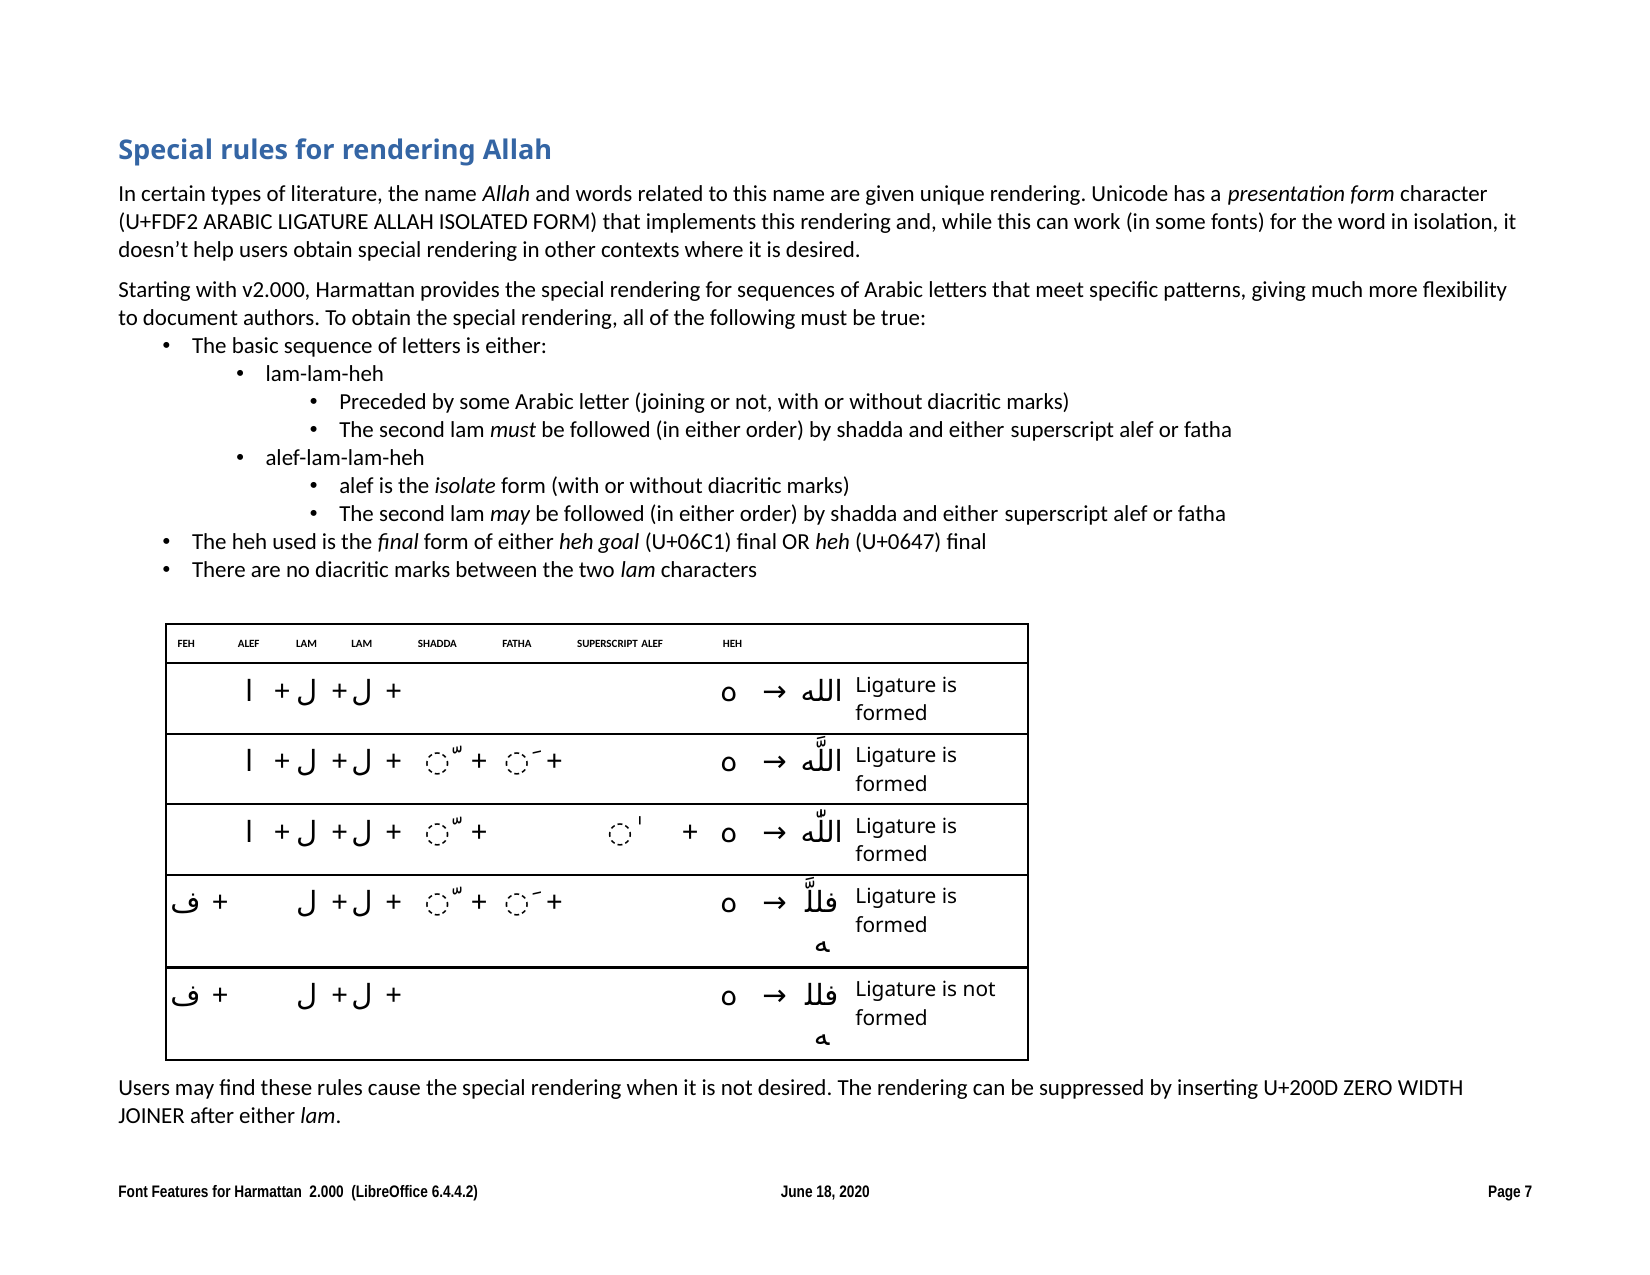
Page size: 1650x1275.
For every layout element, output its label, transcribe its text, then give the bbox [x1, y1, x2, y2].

table_header [378, 625, 409, 662]
table_cell فلله [793, 969, 849, 1059]
table_cell + [325, 735, 345, 803]
table_cell ل [345, 969, 378, 1059]
table_cell اللَّه [793, 735, 849, 803]
table_cell Ligature is formed [850, 735, 1027, 803]
table_cell [568, 735, 671, 803]
table_cell [118, 733, 165, 803]
table_cell ہ [709, 735, 756, 803]
table_cell ہ [709, 664, 756, 733]
list alef is the isolate form (with or without diacritic marks) [309, 471, 1532, 499]
table_cell Ligature is formed [850, 664, 1027, 733]
table_header [206, 625, 229, 662]
table_cell [493, 805, 540, 873]
table_cell [206, 805, 229, 873]
text Users may find these rules cause the special rendering when it is not desired. The rendering can be suppressed by inserting U+200D ZERO WIDTH JOINER after either lam. [118, 1073, 1532, 1129]
table_cell [671, 735, 709, 803]
table_cell [568, 664, 671, 733]
table_cell → [756, 805, 793, 873]
table_cell ّ [409, 805, 465, 873]
table_cell ہ [709, 876, 756, 966]
subtitle Special rules for rendering Allah [118, 130, 1532, 167]
table_cell َ [493, 876, 540, 966]
table_header [540, 625, 568, 662]
table_cell ل [287, 876, 325, 966]
table_cell ہ [709, 805, 756, 873]
table_cell ل [345, 876, 378, 966]
table_cell + [206, 876, 229, 966]
table_cell + [206, 969, 229, 1059]
table_header lam [287, 625, 325, 662]
table_cell + [378, 735, 409, 803]
table_cell ا [229, 805, 268, 873]
table_cell [409, 969, 465, 1059]
table_cell + [325, 805, 345, 873]
table_cell [540, 664, 568, 733]
table_cell + [268, 805, 287, 873]
table_cell + [325, 664, 345, 733]
table_cell + [378, 969, 409, 1059]
table_cell → [756, 664, 793, 733]
table_cell ل [287, 969, 325, 1059]
table_cell ا [229, 735, 268, 803]
table_cell ل [345, 735, 378, 803]
table_cell [118, 874, 165, 966]
table_cell [118, 803, 165, 873]
table_header [850, 625, 1027, 662]
table_cell + [465, 805, 493, 873]
list The heh used is the final form of either heh goal (U+06C1) final OR heh (U+0647) final [162, 527, 1532, 555]
table_cell ل [287, 664, 325, 733]
table_cell + [465, 735, 493, 803]
table_header heh [709, 625, 756, 662]
list There are no diacritic marks between the two lam characters [162, 555, 1532, 583]
table_cell [118, 966, 165, 1059]
table_cell ا [229, 664, 268, 733]
table_cell [493, 664, 540, 733]
table_cell [268, 969, 287, 1059]
table_cell + [465, 876, 493, 966]
table_cell → [756, 735, 793, 803]
table_cell ل [345, 664, 378, 733]
table_cell [568, 876, 671, 966]
table_cell + [325, 969, 345, 1059]
table_header [118, 623, 165, 662]
table_cell [268, 876, 287, 966]
table_cell + [378, 664, 409, 733]
table_cell + [671, 805, 709, 873]
table_header lam [345, 625, 378, 662]
table_cell ٰ [568, 805, 671, 873]
list alef-lam-lam-heh [236, 443, 1532, 471]
table_cell فللَّه [793, 876, 849, 966]
table_cell + [378, 805, 409, 873]
table_header [325, 625, 345, 662]
table_cell + [378, 876, 409, 966]
table_cell + [268, 664, 287, 733]
list lam-lam-heh [236, 359, 1532, 387]
table_cell [229, 876, 268, 966]
list The second lam may be followed (in either order) by shadda and either superscript alef or fatha [309, 499, 1532, 527]
table_cell Ligature is not formed [850, 969, 1027, 1059]
table_header [793, 625, 849, 662]
table_cell [568, 969, 671, 1059]
list The basic sequence of letters is either: [162, 331, 1532, 359]
table_header feh [167, 625, 206, 662]
list Preceded by some Arabic letter (joining or not, with or without diacritic marks) [309, 387, 1532, 415]
table_header shadda [409, 625, 465, 662]
table_cell اللّٰه [793, 805, 849, 873]
table_cell [118, 662, 165, 733]
table_header superscript alef [568, 625, 671, 662]
table_header [756, 625, 793, 662]
table_cell [206, 735, 229, 803]
table_cell Ligature is formed [850, 876, 1027, 966]
table_cell ف [167, 969, 206, 1059]
text In certain types of literature, the name Allah and words related to this name are given unique rendering. Unicode has a presentation form character (U+FDF2 ARABIC LIGATURE ALLAH ISOLATED FORM) that implements this rendering and, while this can work (in some fonts) for the word in isolation, it doesn’t help users obtain special rendering in other contexts where it is desired. [118, 179, 1532, 263]
table_cell [167, 664, 206, 733]
table_cell ل [287, 735, 325, 803]
table_cell → [756, 969, 793, 1059]
table_cell Ligature is formed [850, 805, 1027, 873]
table_cell [671, 969, 709, 1059]
table_cell [465, 664, 493, 733]
table_header fatha [493, 625, 540, 662]
table_cell [671, 664, 709, 733]
table_cell الله [793, 664, 849, 733]
table_header alef [229, 625, 268, 662]
text Starting with v2.000, Harmattan provides the special rendering for sequences of Arabic letters that meet specific patterns, giving much more flexibility to document authors. To obtain the special rendering, all of the following must be true: [118, 275, 1532, 331]
table_header [465, 625, 493, 662]
table_cell + [540, 876, 568, 966]
table_cell [540, 969, 568, 1059]
table_cell [493, 969, 540, 1059]
table_cell ہ [709, 969, 756, 1059]
table_cell [465, 969, 493, 1059]
table_cell ّ [409, 876, 465, 966]
table_cell [409, 664, 465, 733]
table_cell َ [493, 735, 540, 803]
table_cell + [268, 735, 287, 803]
list The second lam must be followed (in either order) by shadda and either superscript alef or fatha [309, 415, 1532, 443]
table_cell [540, 805, 568, 873]
table_cell [206, 664, 229, 733]
table_cell [167, 805, 206, 873]
table_cell ف [167, 876, 206, 966]
table_cell [167, 735, 206, 803]
table_header [671, 625, 709, 662]
table_cell + [325, 876, 345, 966]
table_cell ل [345, 805, 378, 873]
table_header [268, 625, 287, 662]
table_cell [229, 969, 268, 1059]
table_cell ّ [409, 735, 465, 803]
table_cell ل [287, 805, 325, 873]
table_cell [671, 876, 709, 966]
table_cell → [756, 876, 793, 966]
table_cell + [540, 735, 568, 803]
